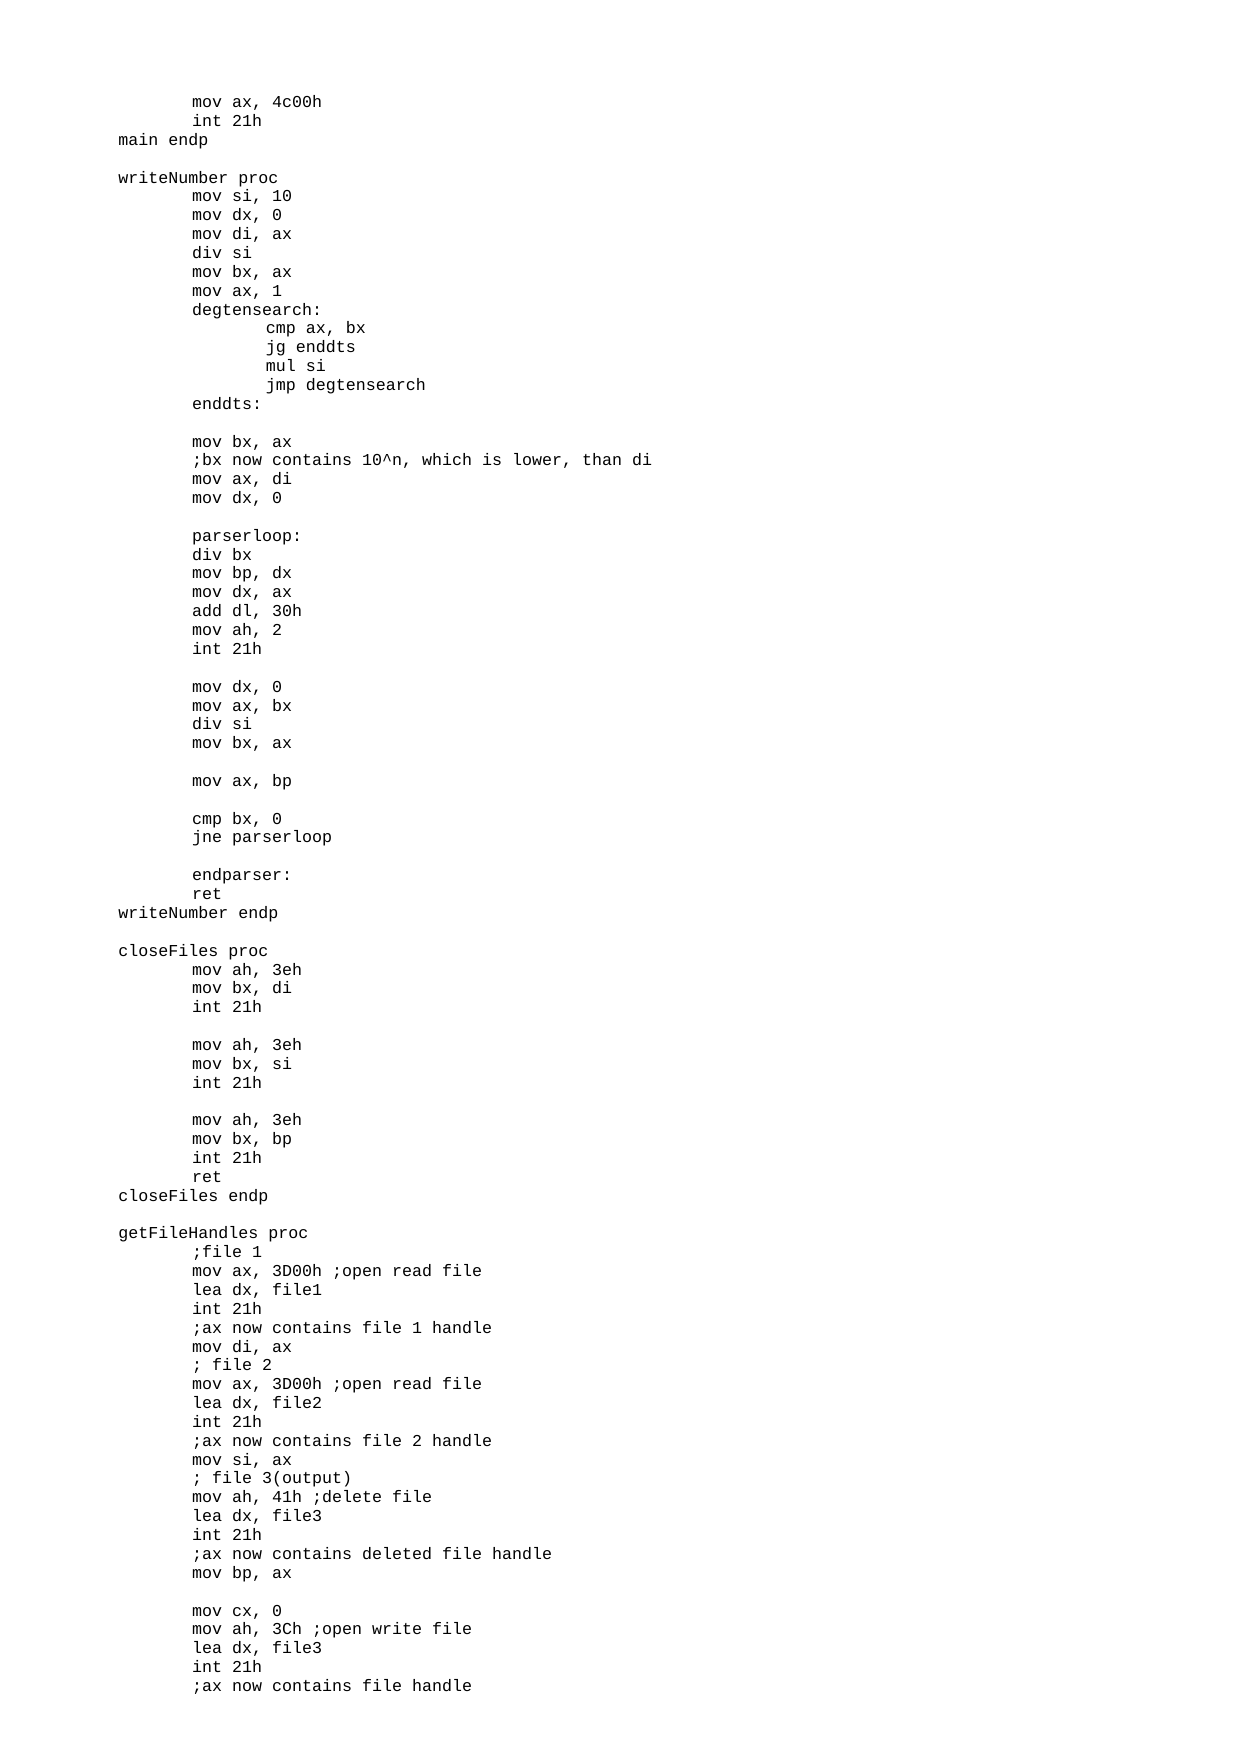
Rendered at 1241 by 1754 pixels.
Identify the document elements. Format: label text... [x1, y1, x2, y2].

text mov ah, 3eh [118, 1036, 1162, 1055]
text mov cx, 0 [118, 1602, 1162, 1621]
text closeFiles proc [118, 942, 1162, 961]
text enddts: [118, 395, 1162, 414]
text parserloop: [118, 527, 1162, 546]
text writeNumber endp [118, 904, 1162, 923]
text mov ah, 3Ch ;open write file [118, 1621, 1162, 1640]
text lea dx, file3 [118, 1640, 1162, 1659]
text jg enddts [118, 339, 1162, 358]
text mov bp, ax [118, 1564, 1162, 1583]
text int 21h [118, 1413, 1162, 1432]
text degtensearch: [118, 301, 1162, 320]
text mov bx, ax [118, 263, 1162, 282]
text mov ax, bp [118, 772, 1162, 791]
text mov bx, di [118, 980, 1162, 999]
text mov dx, 0 [118, 207, 1162, 226]
text mov bx, bp [118, 1131, 1162, 1149]
text add dl, 30h [118, 603, 1162, 622]
text div si [118, 716, 1162, 735]
text ;ax now contains file handle [118, 1677, 1162, 1696]
text lea dx, file2 [118, 1395, 1162, 1413]
text lea dx, file1 [118, 1282, 1162, 1300]
text mov dx, ax [118, 584, 1162, 603]
text mov ah, 3eh [118, 961, 1162, 980]
text ;ax now contains deleted file handle [118, 1546, 1162, 1564]
text mov ah, 3eh [118, 1112, 1162, 1131]
text mov si, ax [118, 1451, 1162, 1470]
text mov ax, di [118, 471, 1162, 490]
text jne parserloop [118, 829, 1162, 848]
text ; file 2 [118, 1357, 1162, 1376]
text int 21h [118, 1659, 1162, 1677]
text getFileHandles proc [118, 1225, 1162, 1244]
text cmp bx, 0 [118, 810, 1162, 829]
text closeFiles endp [118, 1187, 1162, 1206]
text int 21h [118, 1300, 1162, 1319]
text int 21h [118, 1074, 1162, 1093]
text int 21h [118, 641, 1162, 659]
text mov di, ax [118, 226, 1162, 244]
text mov ax, 1 [118, 282, 1162, 301]
text mov ax, 4c00h [118, 94, 1162, 113]
text lea dx, file3 [118, 1508, 1162, 1527]
text cmp ax, bx [118, 320, 1162, 339]
text mov dx, 0 [118, 490, 1162, 508]
text mov ah, 2 [118, 622, 1162, 641]
text mov bp, dx [118, 565, 1162, 584]
text mov ax, 3D00h ;open read file [118, 1263, 1162, 1282]
text mov si, 10 [118, 188, 1162, 207]
text mov di, ax [118, 1338, 1162, 1357]
text mov dx, 0 [118, 678, 1162, 697]
text int 21h [118, 999, 1162, 1018]
text jmp degtensearch [118, 377, 1162, 395]
text mov ax, 3D00h ;open read file [118, 1376, 1162, 1395]
text ;ax now contains file 2 handle [118, 1432, 1162, 1451]
text ;bx now contains 10^n, which is lower, than di [118, 452, 1162, 471]
text int 21h [118, 1149, 1162, 1168]
text ;file 1 [118, 1244, 1162, 1263]
text main endp [118, 131, 1162, 150]
text ;ax now contains file 1 handle [118, 1319, 1162, 1338]
text mov bx, ax [118, 433, 1162, 452]
text writeNumber proc [118, 169, 1162, 188]
text mov bx, ax [118, 735, 1162, 754]
text ; file 3(output) [118, 1470, 1162, 1489]
text mul si [118, 358, 1162, 377]
text mov ax, bx [118, 697, 1162, 716]
text int 21h [118, 113, 1162, 131]
text endparser: [118, 867, 1162, 886]
text int 21h [118, 1527, 1162, 1546]
text mov bx, si [118, 1055, 1162, 1074]
text mov ah, 41h ;delete file [118, 1489, 1162, 1508]
text div bx [118, 546, 1162, 565]
text ret [118, 1168, 1162, 1187]
text ret [118, 886, 1162, 904]
text div si [118, 244, 1162, 263]
